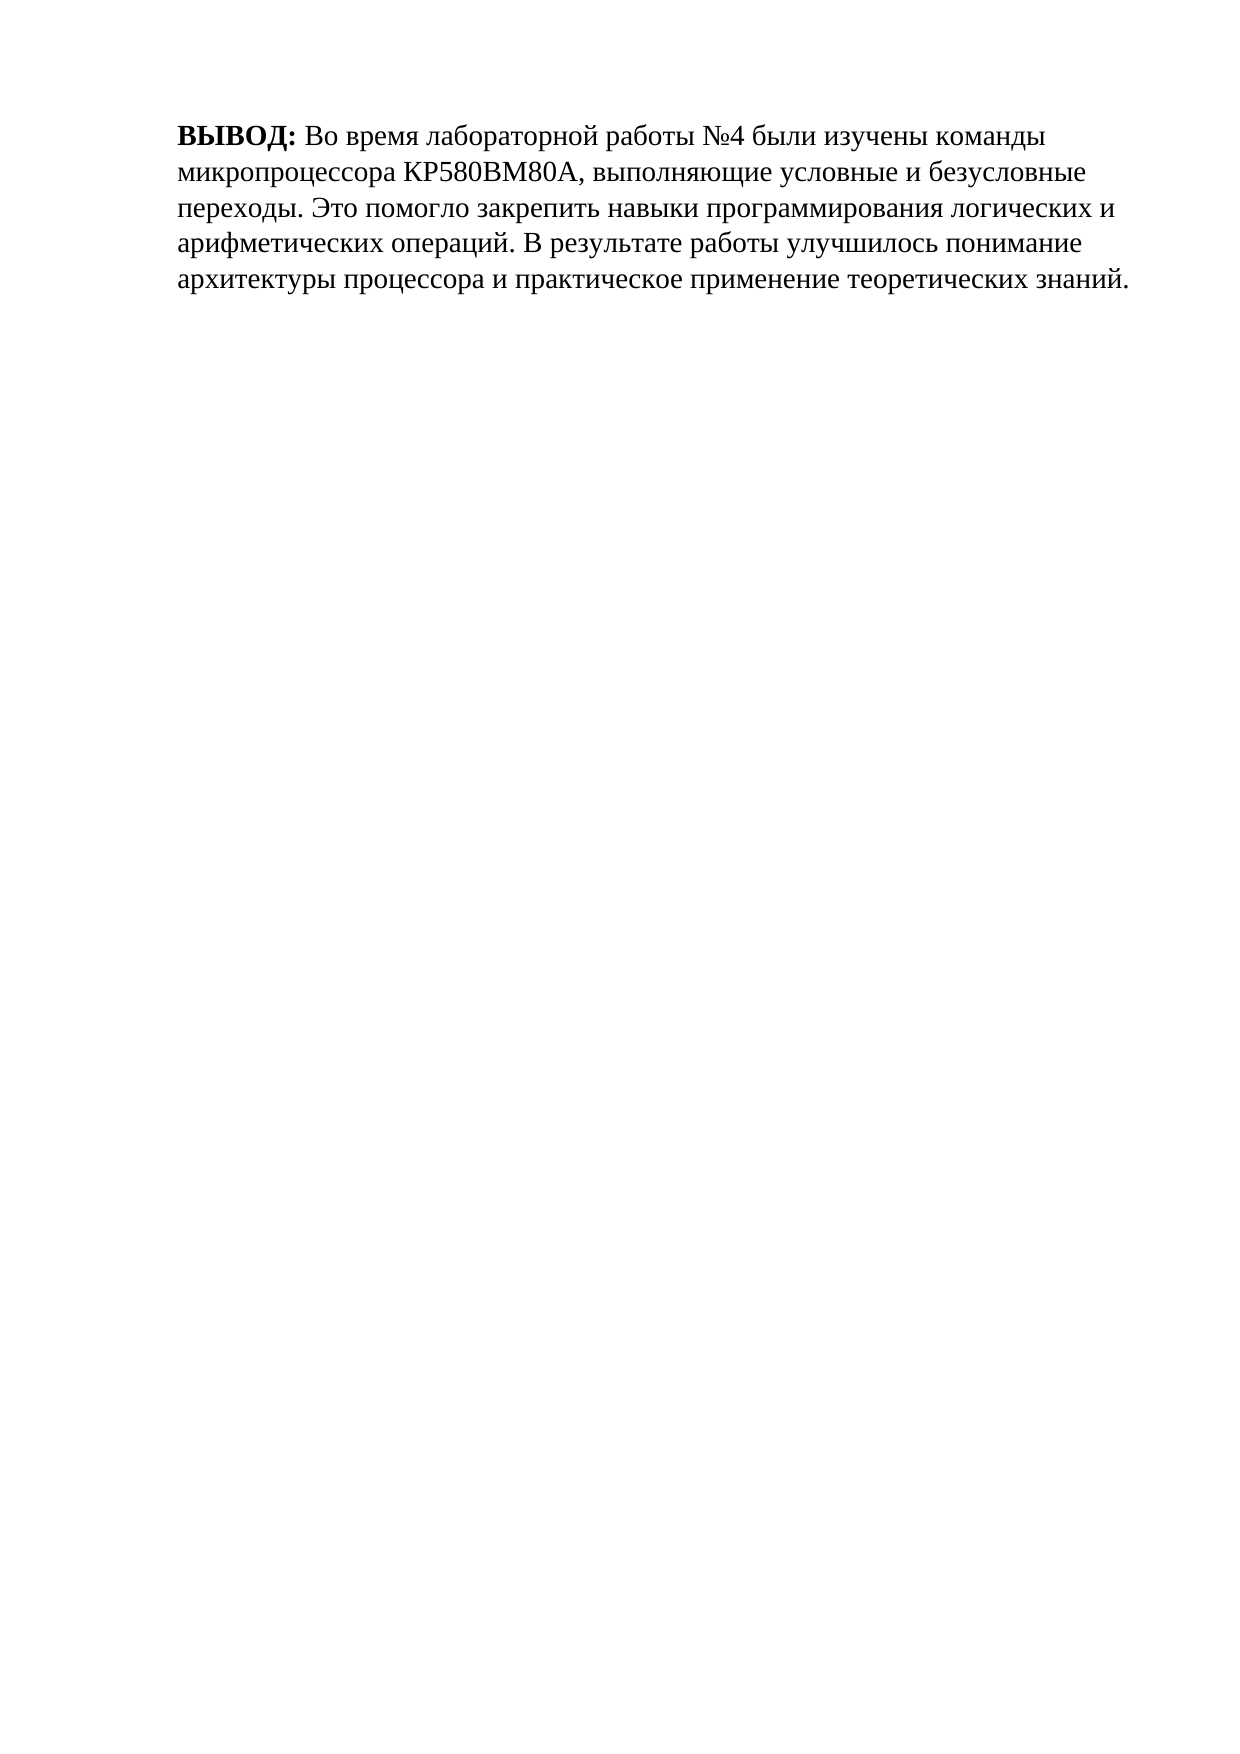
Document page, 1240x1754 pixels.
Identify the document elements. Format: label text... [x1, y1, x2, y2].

text ВЫВОД: Во время лабораторной работы №4 были изучены команды микропроцессора КР580ВМ80А, выполняющие условные и безусловные переходы. Это помогло закрепить навыки программирования логических и арифметических операций. В результате работы улучшилось понимание архитектуры процессора и практическое применение теоретических знаний. [177, 118, 1195, 295]
